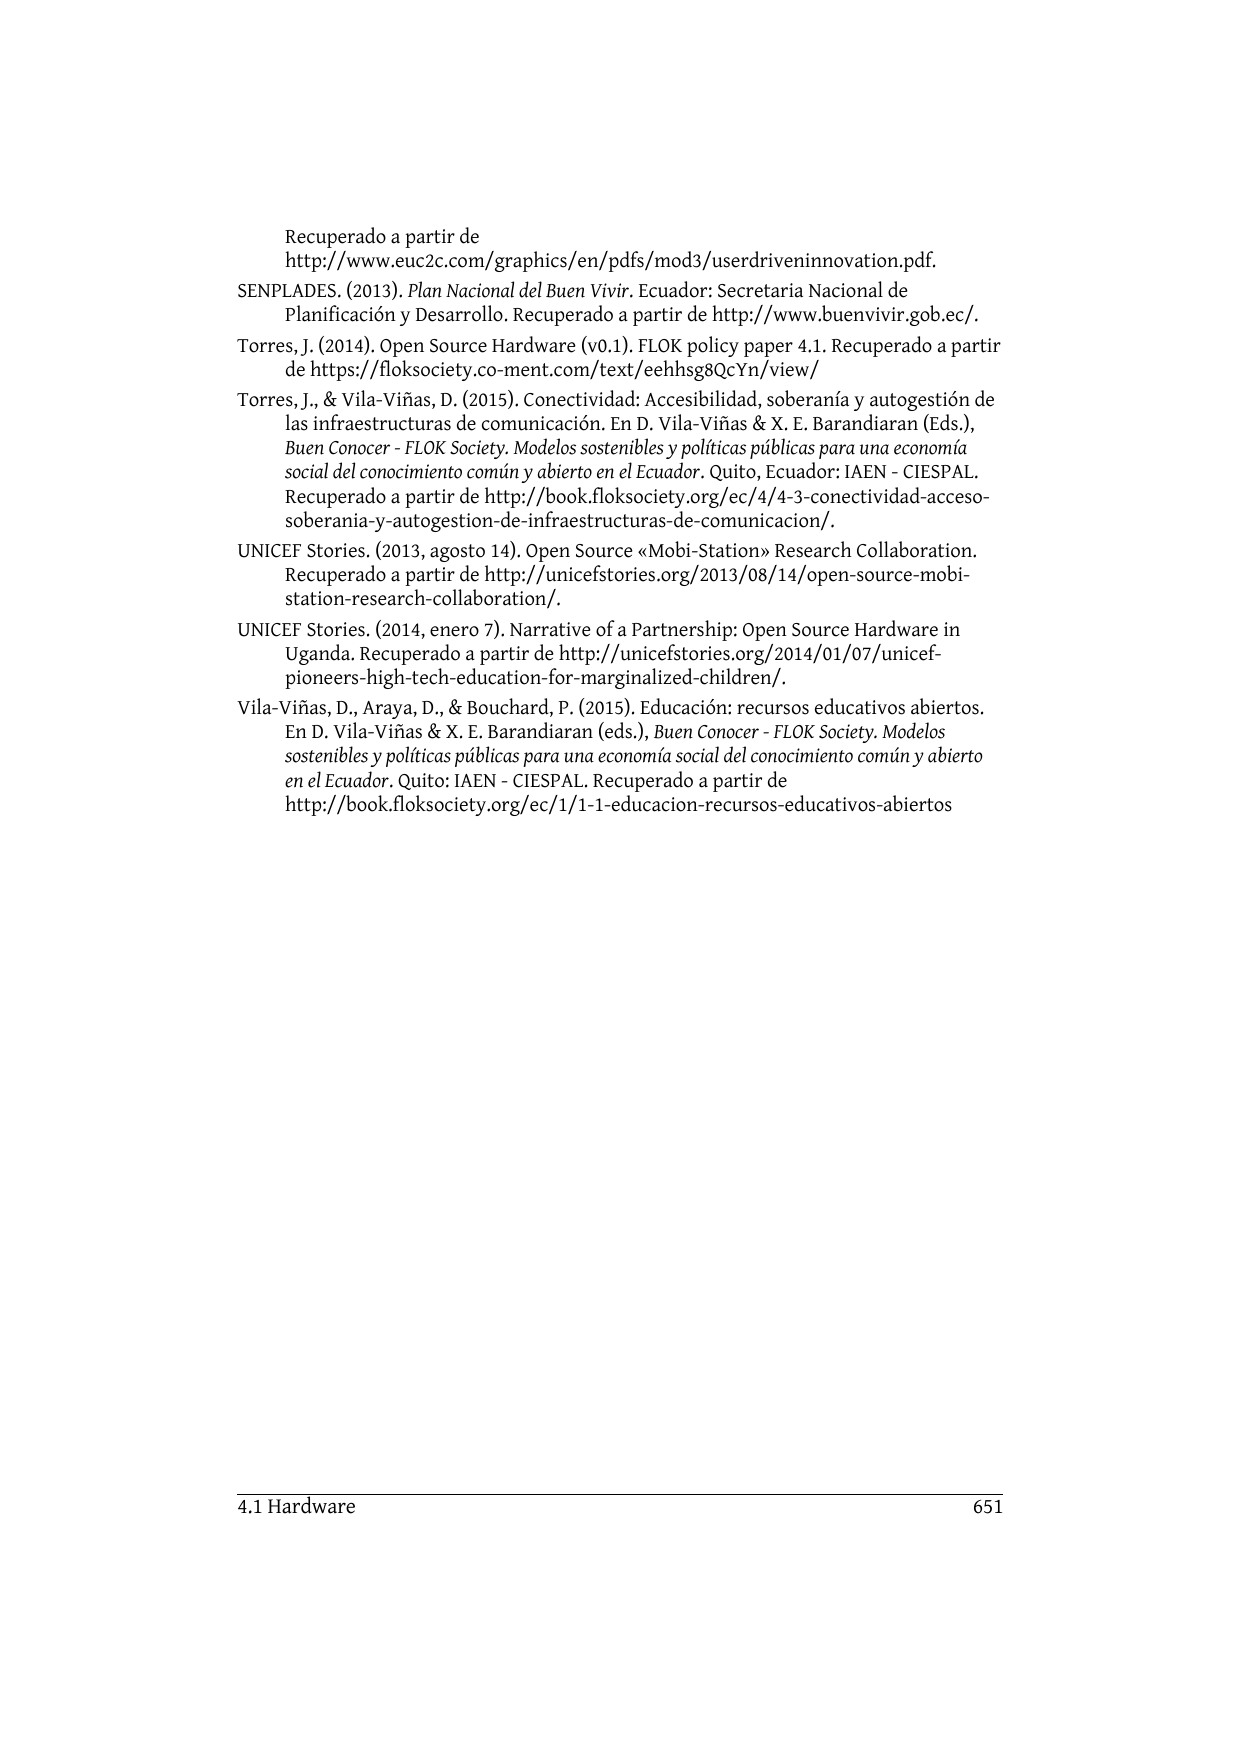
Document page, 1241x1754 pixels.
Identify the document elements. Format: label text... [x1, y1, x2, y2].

text Torres, J., & Vila-Viñas, D. (2015). Conectividad: Accesibilidad, soberanía y autogestión de las infraestructuras de comunicación. En D. Vila-Viñas & X. E. Barandiaran (Eds.), Buen Conocer - FLOK Society. Modelos sostenibles y políticas públicas para una economía social del conocimiento común y abierto en el Ecuador. Quito, Ecuador: IAEN - CIESPAL. Recuperado a partir de http://book.floksociety.org/ec/4/4-3-conectividad-acceso-soberania-y-autogestion-de-infraestructuras-de-comunicacion/. [237, 388, 1003, 533]
text Recuperado a partir de http://www.euc2c.com/graphics/en/pdfs/mod3/userdriveninnovation.pdf. [237, 225, 1003, 273]
text SENPLADES. (2013). Plan Nacional del Buen Vivir. Ecuador: Secretaria Nacional de Planificación y Desarrollo. Recuperado a partir de http://www.buenvivir.gob.ec/. [237, 279, 1003, 328]
text Torres, J. (2014). Open Source Hardware (v0.1). FLOK policy paper 4.1. Recuperado a partir de https://floksociety.co-ment.com/text/eehhsg8QcYn/view/ [237, 334, 1003, 382]
text Vila-Viñas, D., Araya, D., & Bouchard, P. (2015). Educación: recursos educativos abiertos. En D. Vila-Viñas & X. E. Barandiaran (eds.), Buen Conocer - FLOK Society. Modelos sostenibles y políticas públicas para una economía social del conocimiento común y abierto en el Ecuador. Quito: IAEN - CIESPAL. Recuperado a partir de http://book.floksociety.org/ec/1/1-1-educacion-recursos-educativos-abiertos [237, 696, 1003, 817]
text UNICEF Stories. (2013, agosto 14). Open Source «Mobi-Station» Research Collaboration. Recuperado a partir de http://unicefstories.org/2013/08/14/open-source-mobi-station-research-collaboration/. [237, 539, 1003, 612]
text UNICEF Stories. (2014, enero 7). Narrative of a Partnership: Open Source Hardware in Uganda. Recuperado a partir de http://unicefstories.org/2014/01/07/unicef-pioneers-high-tech-education-for-marginalized-children/. [237, 618, 1003, 690]
